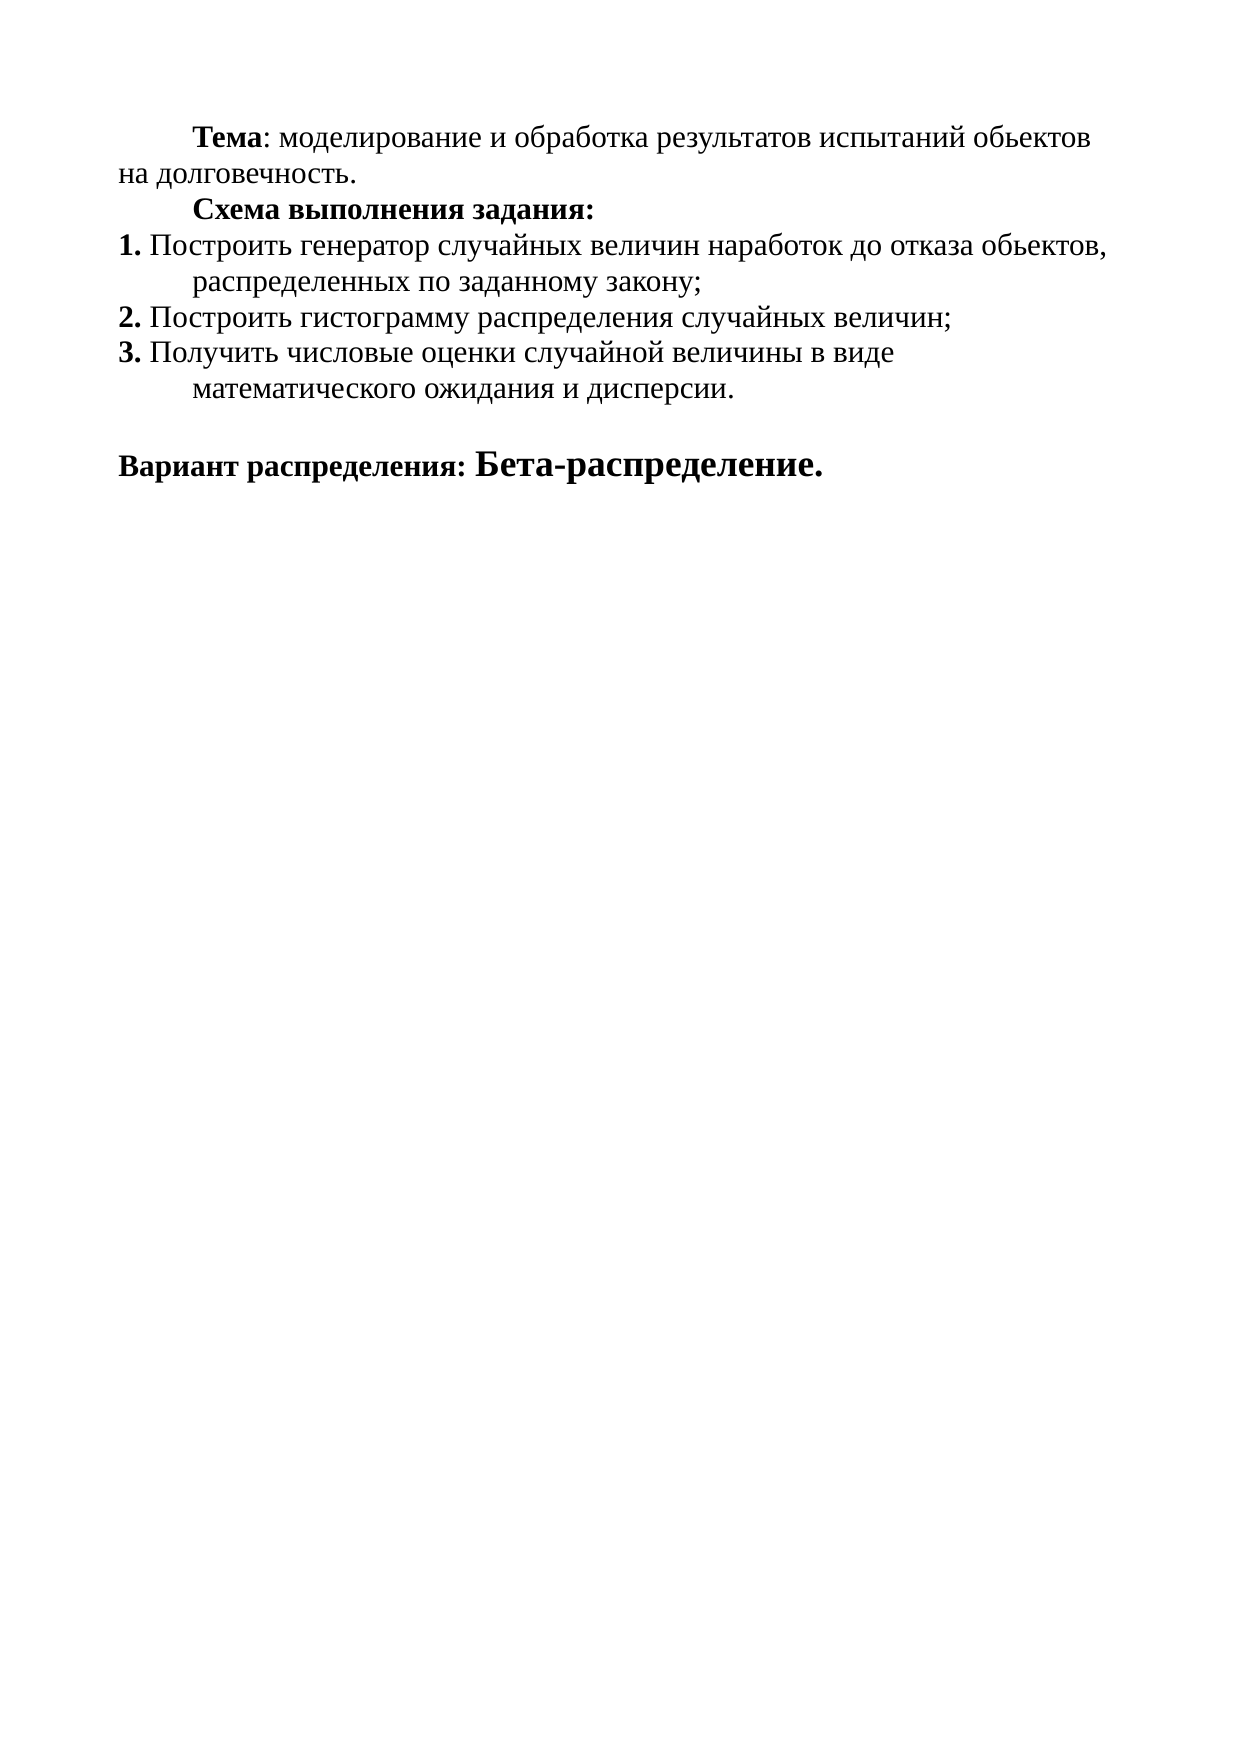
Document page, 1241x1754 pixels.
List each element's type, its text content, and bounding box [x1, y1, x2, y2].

text 3. Получить числовые оценки случайной величины в виде математического ожидания и дисперсии. [118, 334, 1122, 406]
text Тема: моделирование и обработка результатов испытаний обьектов на долговечность. [118, 118, 1122, 190]
text 1. Построить генератор случайных величин наработок до отказа обьектов, распределенных по заданному закону; [118, 226, 1122, 298]
text Схема выполнения задания: [118, 190, 1122, 226]
text 2. Построить гистограмму распределения случайных величин; [118, 298, 1122, 334]
text Вариант распределения: Бета-распределение. [118, 442, 1122, 485]
